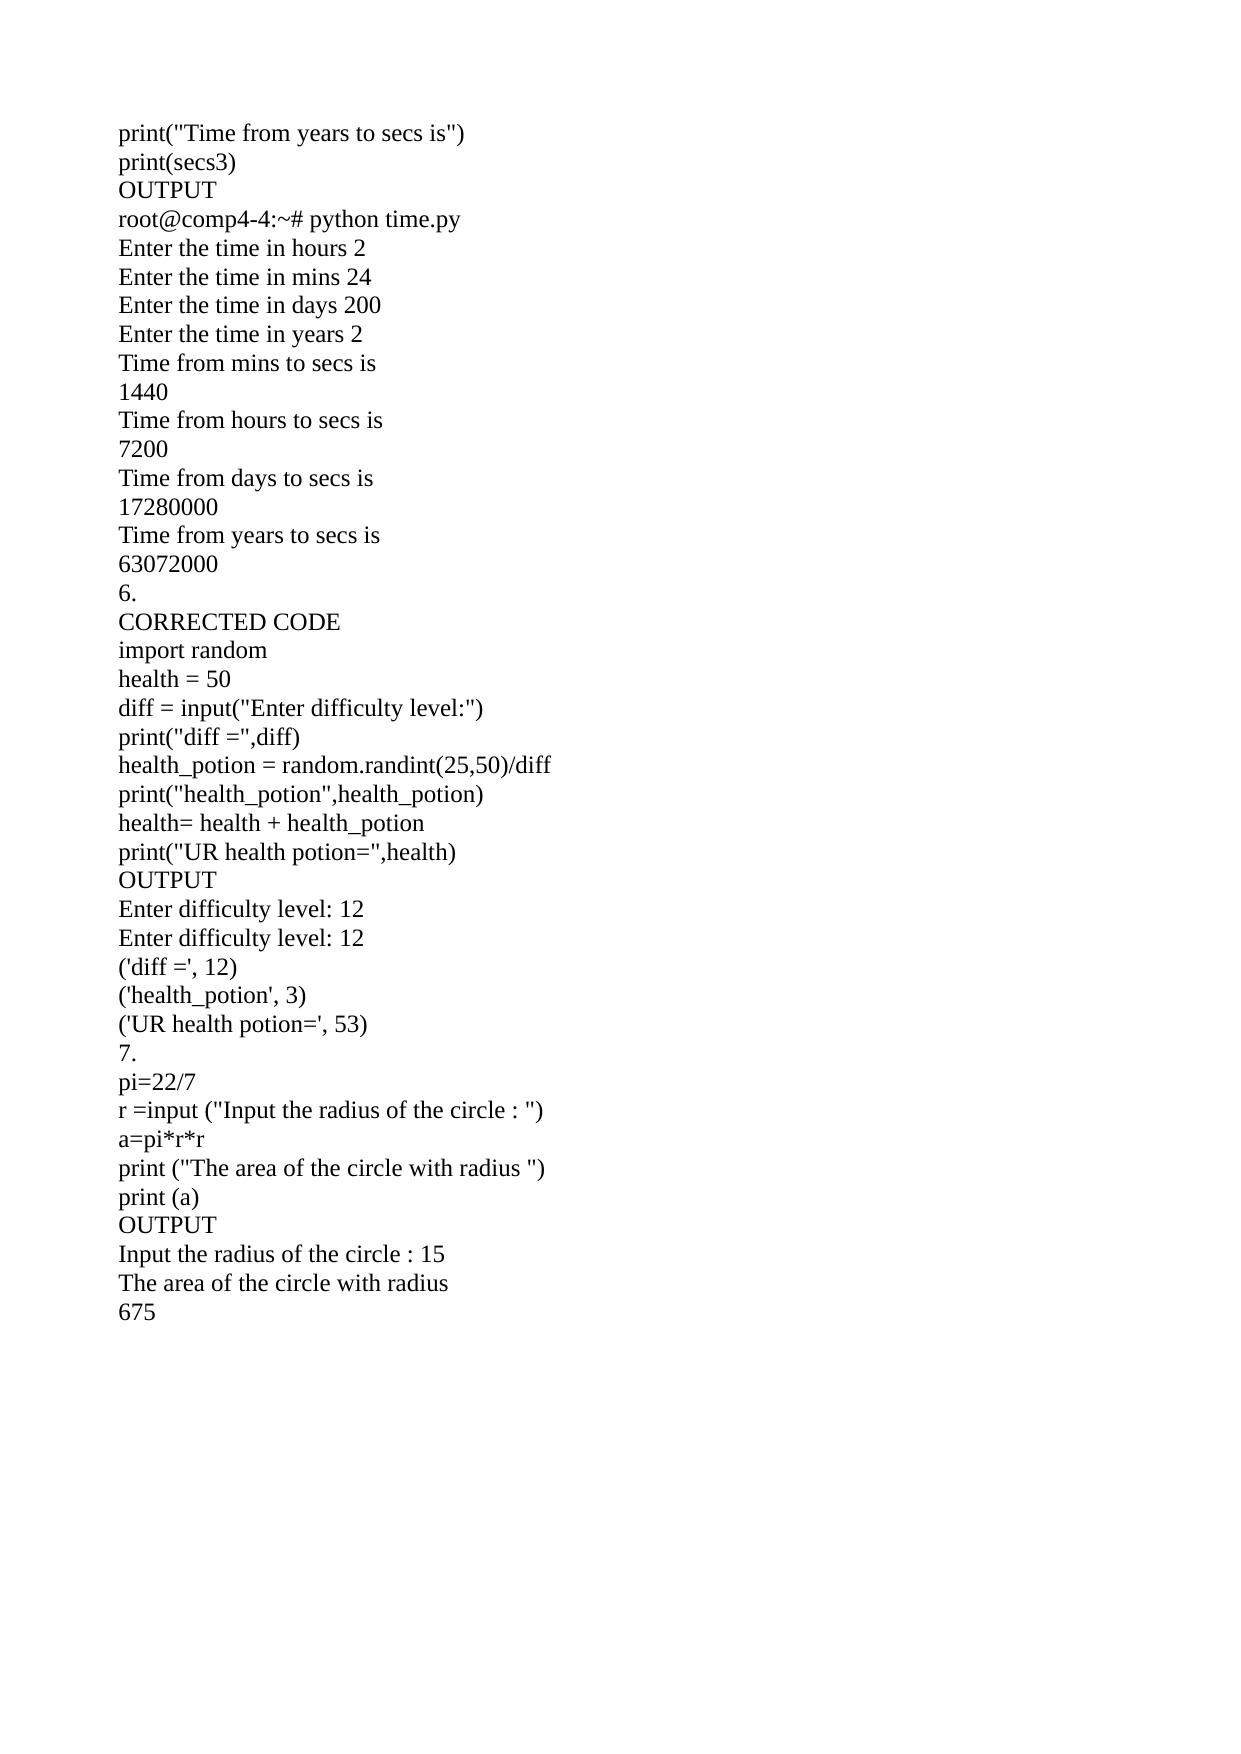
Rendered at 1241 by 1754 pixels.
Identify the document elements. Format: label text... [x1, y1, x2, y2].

text 63072000 [118, 549, 1122, 578]
text health_potion = random.randint(25,50)/diff [118, 751, 1122, 779]
text health = 50 [118, 664, 1122, 693]
text ('diff =', 12) [118, 952, 1122, 981]
text Enter the time in hours 2 [118, 233, 1122, 262]
text Enter the time in days 200 [118, 291, 1122, 319]
text Time from years to secs is [118, 521, 1122, 549]
text ('health_potion', 3) [118, 981, 1122, 1009]
text 675 [118, 1297, 1122, 1326]
text print("Time from years to secs is") [118, 118, 1122, 147]
text import random [118, 636, 1122, 664]
text health= health + health_potion [118, 808, 1122, 837]
text 7. [118, 1038, 1122, 1067]
text Input the radius of the circle : 15 [118, 1239, 1122, 1268]
text Enter the time in mins 24 [118, 262, 1122, 291]
text root@comp4-4:~# python time.py [118, 204, 1122, 233]
text print("health_potion",health_potion) [118, 779, 1122, 808]
text print(secs3) [118, 147, 1122, 176]
text OUTPUT [118, 1211, 1122, 1239]
text print("UR health potion=",health) [118, 837, 1122, 866]
text print (a) [118, 1182, 1122, 1211]
text Time from days to secs is [118, 463, 1122, 492]
text OUTPUT [118, 176, 1122, 204]
text ('UR health potion=', 53) [118, 1009, 1122, 1038]
text diff = input("Enter difficulty level:") [118, 693, 1122, 722]
text 1440 [118, 377, 1122, 406]
text Enter the time in years 2 [118, 319, 1122, 348]
text r =input ("Input the radius of the circle : ") [118, 1096, 1122, 1124]
text OUTPUT [118, 866, 1122, 894]
text Enter difficulty level: 12 [118, 923, 1122, 952]
text 6. [118, 578, 1122, 607]
text CORRECTED CODE [118, 607, 1122, 636]
text a=pi*r*r [118, 1124, 1122, 1153]
text 17280000 [118, 492, 1122, 521]
text print ("The area of the circle with radius ") [118, 1153, 1122, 1182]
text pi=22/7 [118, 1067, 1122, 1096]
text 7200 [118, 434, 1122, 463]
text Time from mins to secs is [118, 348, 1122, 377]
text Enter difficulty level: 12 [118, 894, 1122, 923]
text Time from hours to secs is [118, 406, 1122, 434]
text print("diff =",diff) [118, 722, 1122, 751]
text The area of the circle with radius [118, 1268, 1122, 1297]
